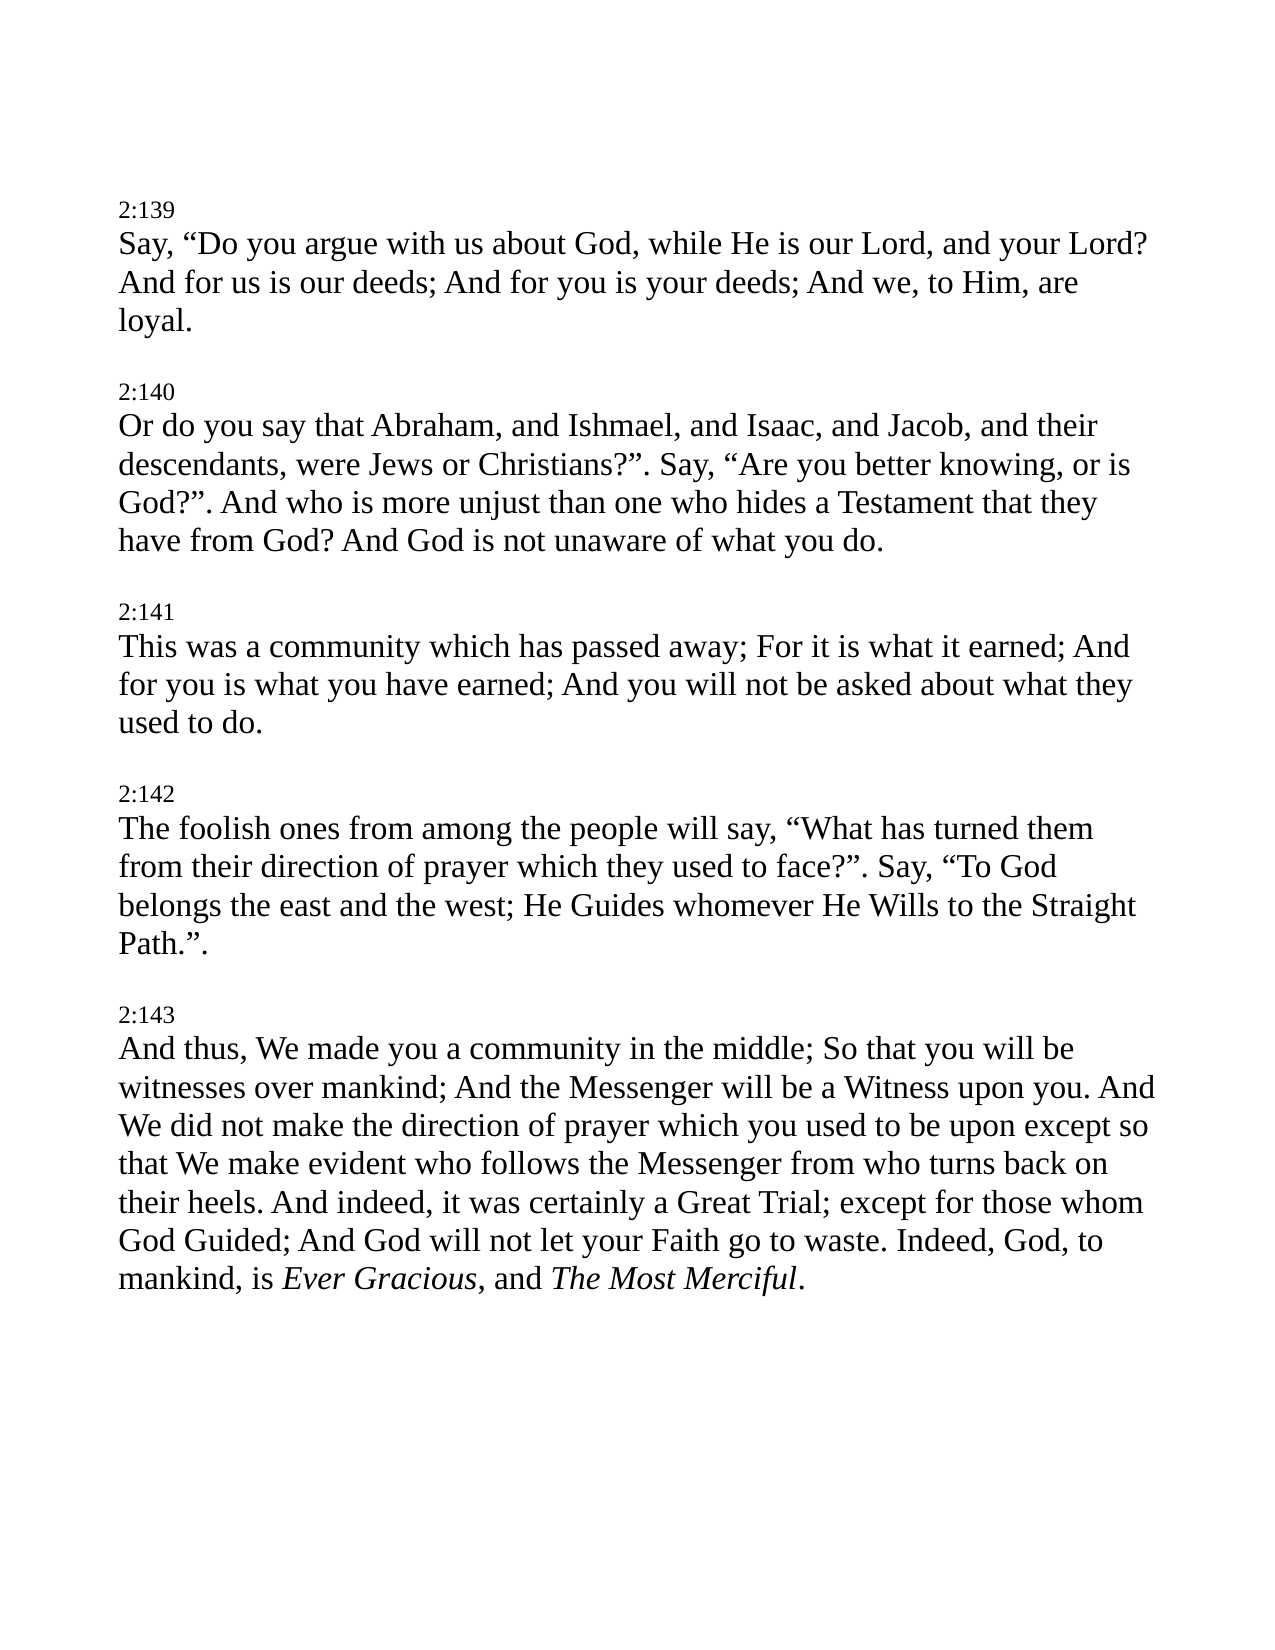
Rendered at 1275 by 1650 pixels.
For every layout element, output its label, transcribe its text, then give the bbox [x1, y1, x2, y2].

text 2:140 [118, 377, 1157, 406]
text The foolish ones from among the people will say, “What has turned them from their direction of prayer which they used to face?”. Say, “To God belongs the east and the west; He Guides whomever He Wills to the Straight Path.”. [118, 808, 1157, 961]
text 2:139 [118, 195, 1157, 223]
text And thus, We made you a community in the middle; So that you will be witnesses over mankind; And the Messenger will be a Witness upon you. And We did not make the direction of prayer which you used to be upon except so that We make evident who follows the Messenger from who turns back on their heels. And indeed, it was certainly a Great Trial; except for those whom God Guided; And God will not let your Faith go to waste. Indeed, God, to mankind, is Ever Gracious, and The Most Merciful. [118, 1028, 1157, 1297]
text 2:141 [118, 597, 1157, 626]
text Say, “Do you argue with us about God, while He is our Lord, and your Lord? And for us is our deeds; And for you is your deeds; And we, to Him, are loyal. [118, 223, 1157, 338]
text This was a community which has passed away; For it is what it earned; And for you is what you have earned; And you will not be asked about what they used to do. [118, 626, 1157, 741]
text 2:142 [118, 779, 1157, 808]
text Or do you say that Abraham, and Ishmael, and Isaac, and Jacob, and their descendants, were Jews or Christians?”. Say, “Are you better knowing, or is God?”. And who is more unjust than one who hides a Testament that they have from God? And God is not unaware of what you do. [118, 406, 1157, 559]
text 2:143 [118, 1000, 1157, 1028]
